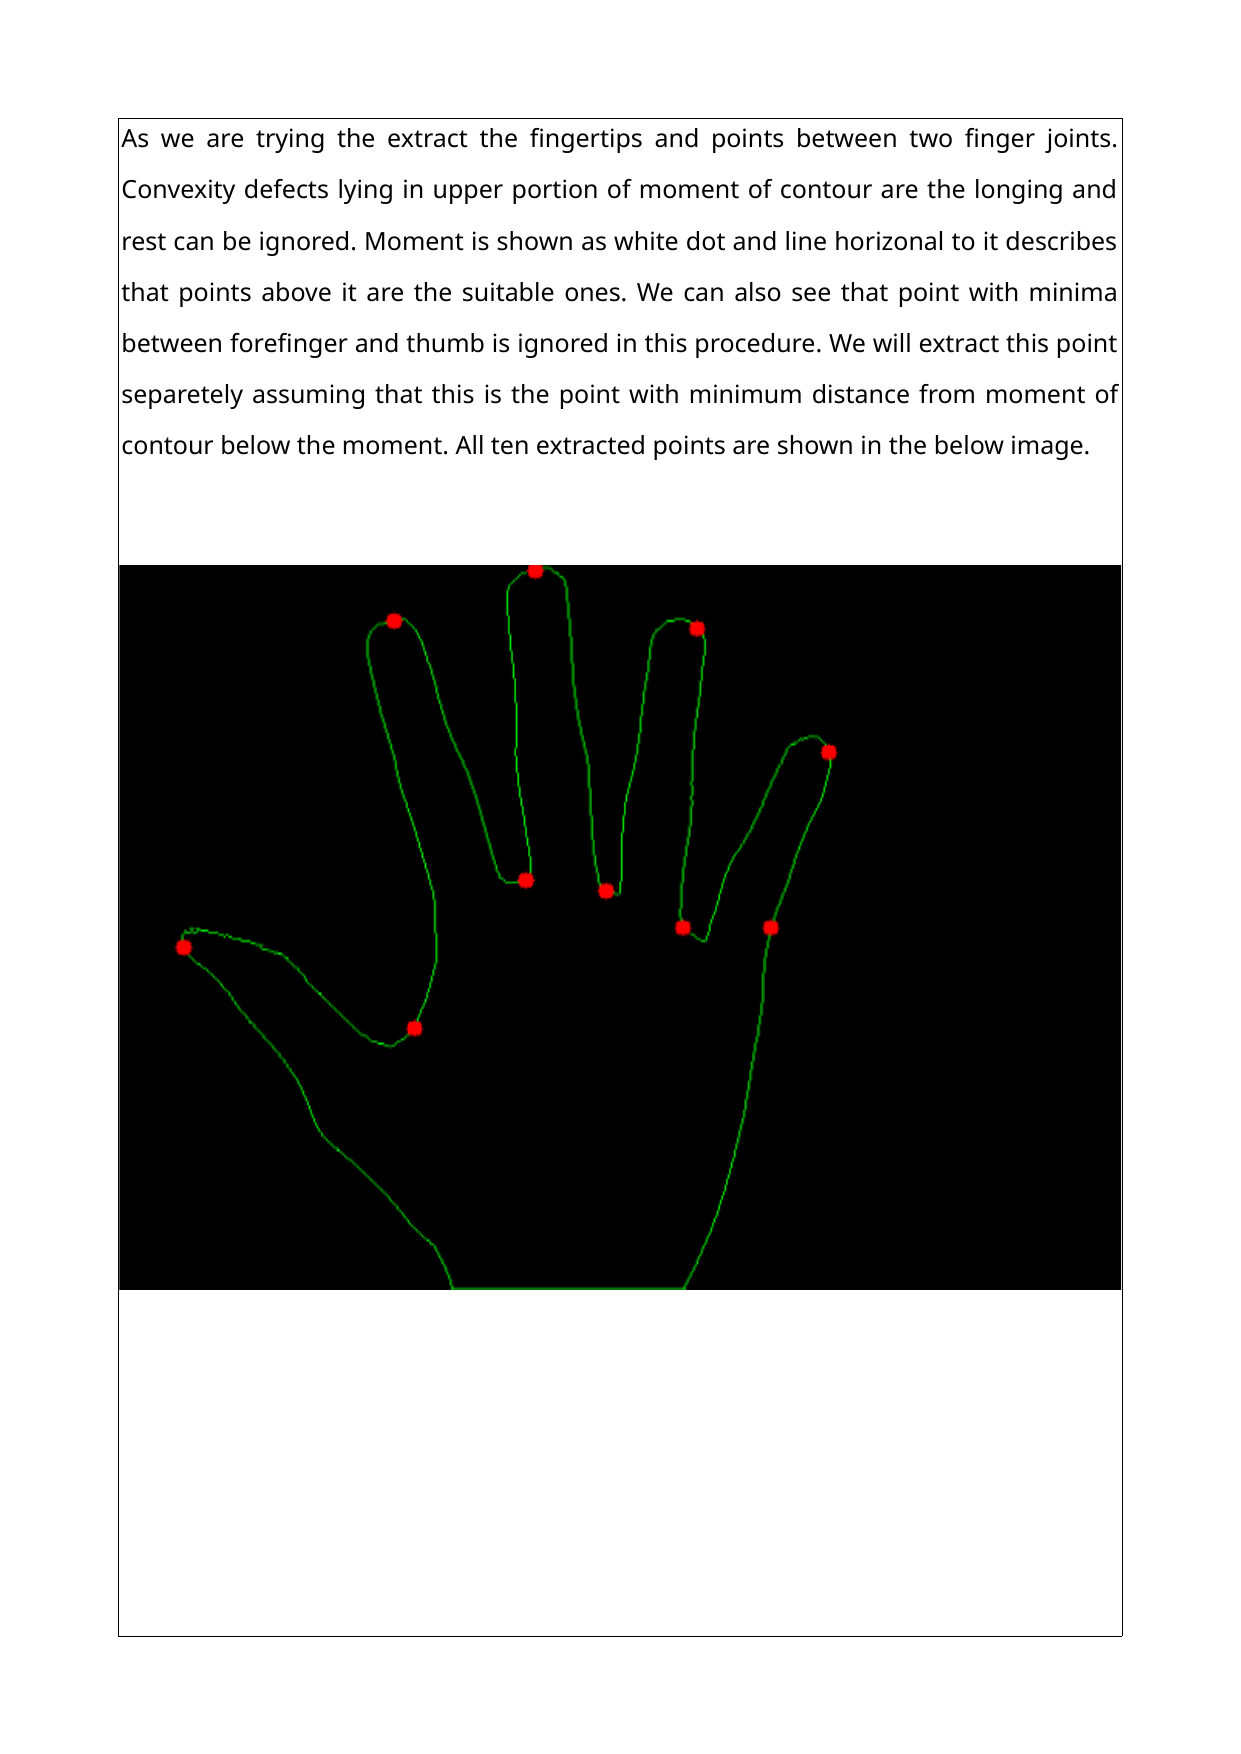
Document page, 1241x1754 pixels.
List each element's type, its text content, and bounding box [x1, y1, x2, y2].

picture [119, 565, 1122, 1290]
text As we are trying the extract the fingertips and points between two finger joints. Convexity defects lying in upper portion of moment of contour are the longing and rest can be ignored. Moment is shown as white dot and line horizonal to it describes that points above it are the suitable ones. We can also see that point with minima between forefinger and thumb is ignored in this procedure. We will extract this point separetely assuming that this is the point with minimum distance from moment of contour below the moment. All ten extracted points are shown in the below image. [121, 121, 1119, 461]
